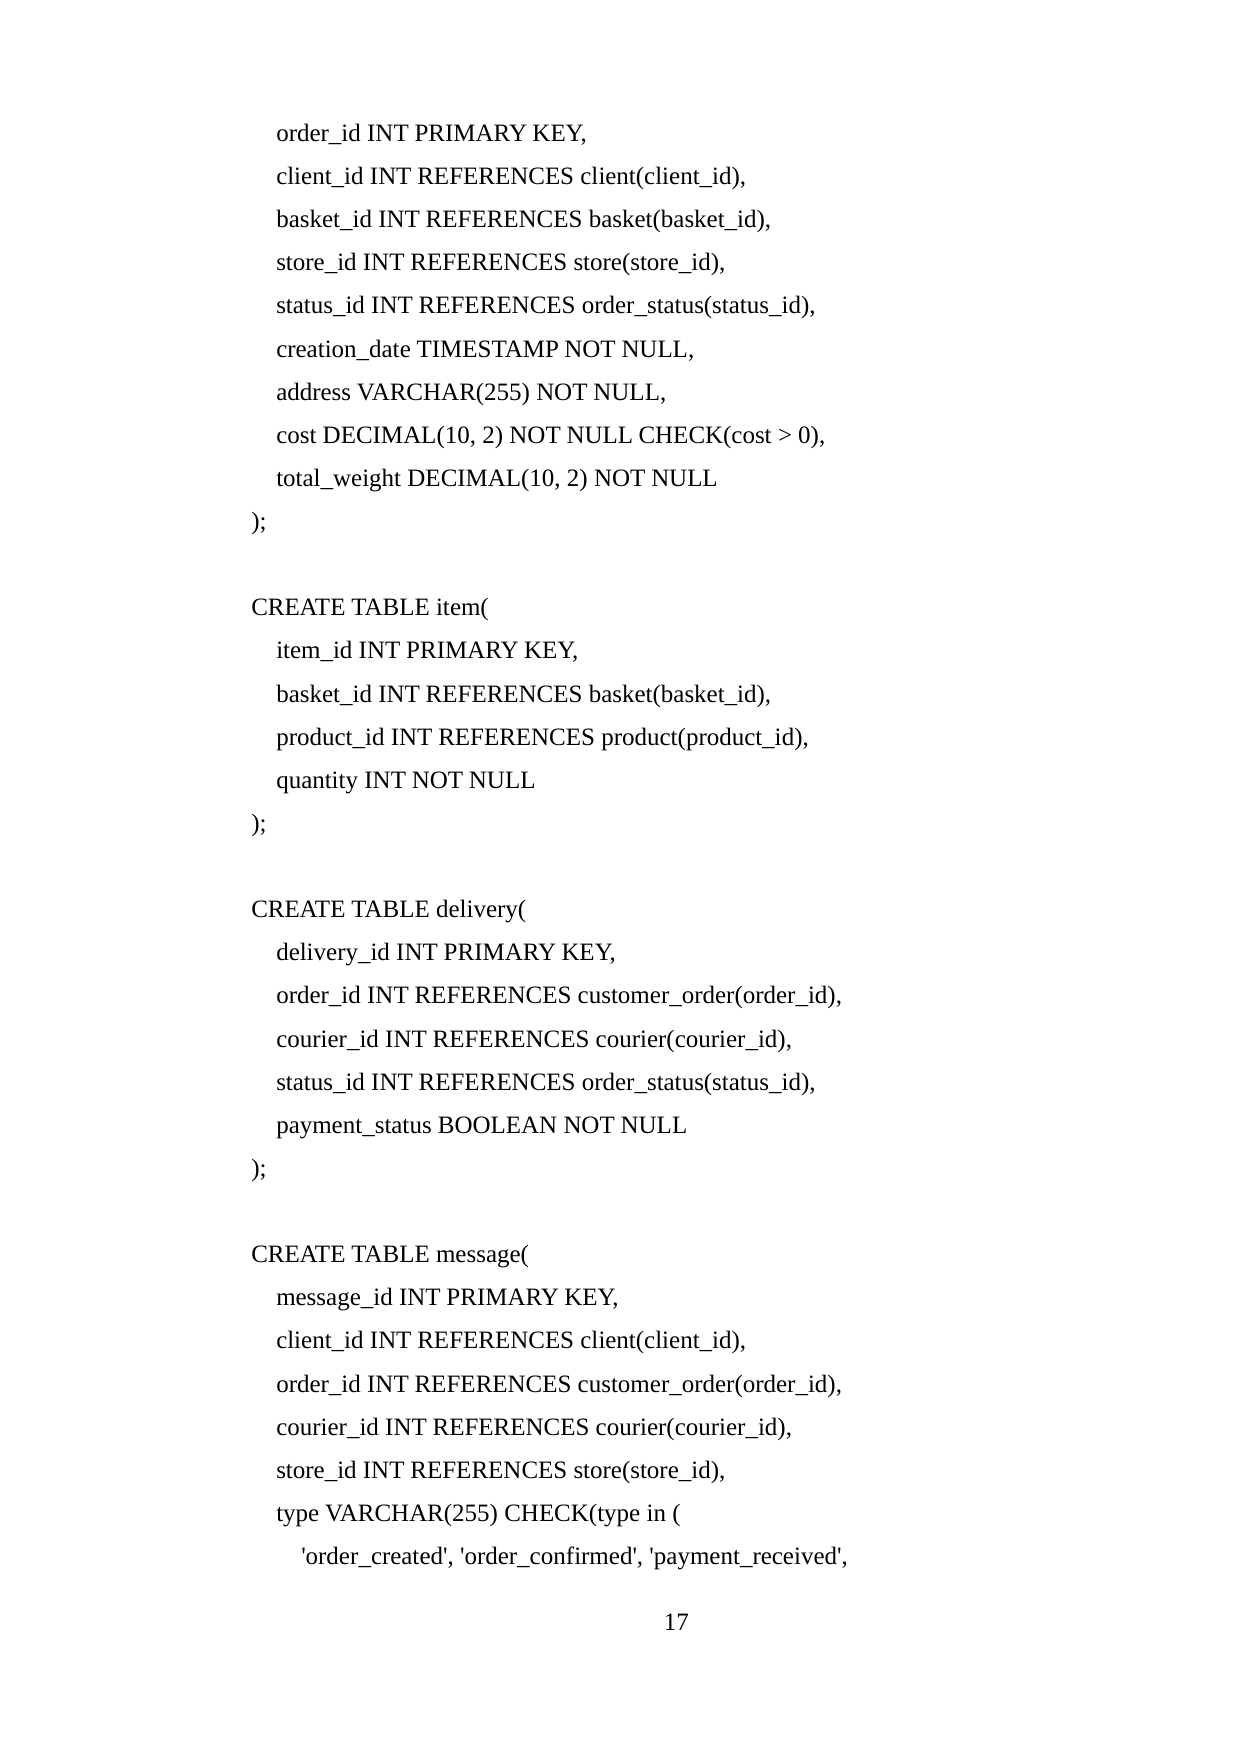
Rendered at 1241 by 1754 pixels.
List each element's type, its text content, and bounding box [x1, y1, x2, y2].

text message_id INT PRIMARY KEY, [177, 1282, 1181, 1311]
text 'order_created', 'order_confirmed', 'payment_received', [177, 1541, 1181, 1570]
text CREATE TABLE message( [177, 1239, 1181, 1268]
text store_id INT REFERENCES store(store_id), [177, 1455, 1181, 1484]
text CREATE TABLE delivery( [177, 894, 1181, 923]
text type VARCHAR(255) CHECK(type in ( [177, 1498, 1181, 1527]
text creation_date TIMESTAMP NOT NULL, [177, 334, 1181, 362]
text courier_id INT REFERENCES courier(courier_id), [177, 1024, 1181, 1052]
text basket_id INT REFERENCES basket(basket_id), [177, 679, 1181, 707]
text ); [177, 1153, 1181, 1182]
text status_id INT REFERENCES order_status(status_id), [177, 1067, 1181, 1096]
text product_id INT REFERENCES product(product_id), [177, 722, 1181, 751]
text address VARCHAR(255) NOT NULL, [177, 377, 1181, 406]
text order_id INT PRIMARY KEY, [177, 118, 1181, 147]
text payment_status BOOLEAN NOT NULL [177, 1110, 1181, 1139]
text ); [177, 808, 1181, 837]
text basket_id INT REFERENCES basket(basket_id), [177, 204, 1181, 233]
text status_id INT REFERENCES order_status(status_id), [177, 291, 1181, 319]
text order_id INT REFERENCES customer_order(order_id), [177, 1369, 1181, 1397]
text order_id INT REFERENCES customer_order(order_id), [177, 981, 1181, 1009]
text CREATE TABLE item( [177, 592, 1181, 621]
text ); [177, 506, 1181, 535]
text client_id INT REFERENCES client(client_id), [177, 161, 1181, 190]
text cost DECIMAL(10, 2) NOT NULL CHECK(cost > 0), [177, 420, 1181, 449]
text client_id INT REFERENCES client(client_id), [177, 1326, 1181, 1354]
text total_weight DECIMAL(10, 2) NOT NULL [177, 463, 1181, 492]
text delivery_id INT PRIMARY KEY, [177, 937, 1181, 966]
text item_id INT PRIMARY KEY, [177, 636, 1181, 664]
text store_id INT REFERENCES store(store_id), [177, 247, 1181, 276]
text quantity INT NOT NULL [177, 765, 1181, 794]
text courier_id INT REFERENCES courier(courier_id), [177, 1412, 1181, 1441]
